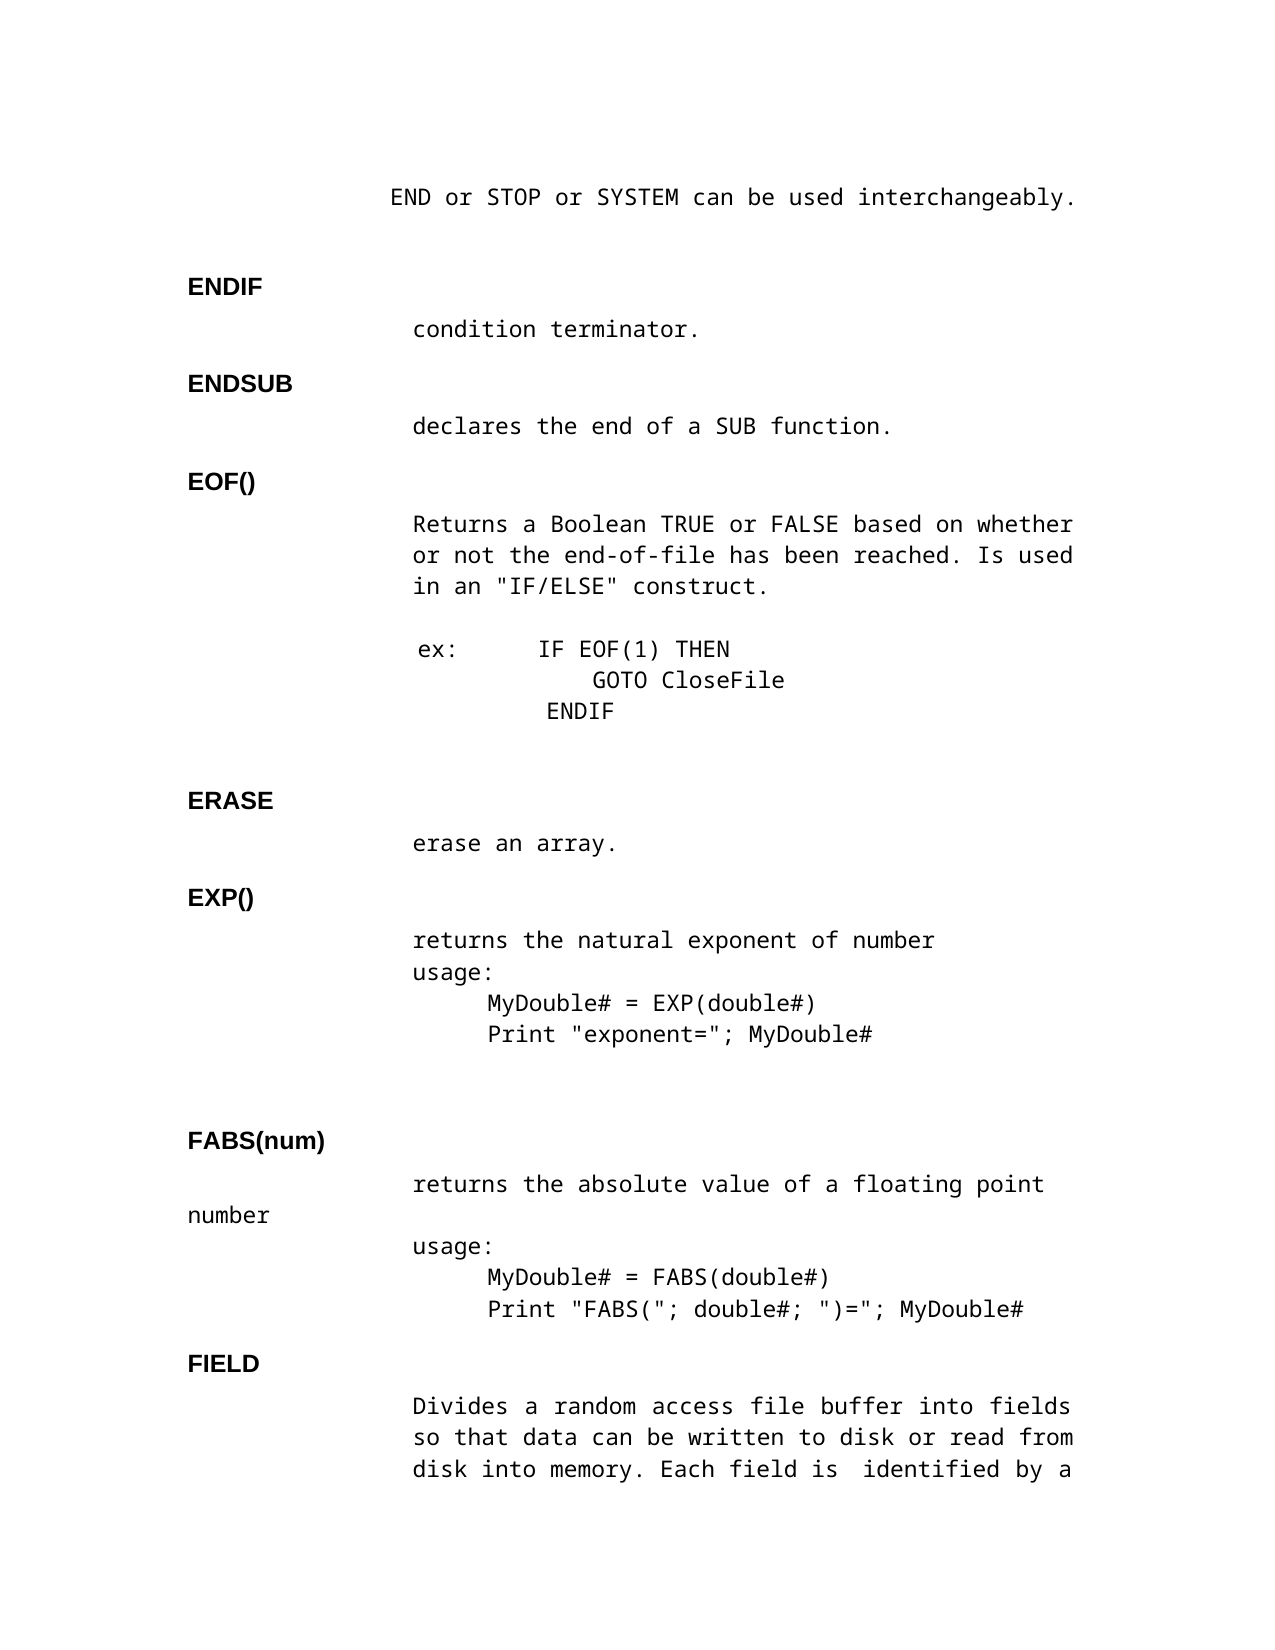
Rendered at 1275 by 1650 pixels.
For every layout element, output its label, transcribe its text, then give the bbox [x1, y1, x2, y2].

text Print "FABS("; double#; ")="; MyDouble# [187, 1292, 1087, 1324]
text ENDIF [187, 695, 1087, 727]
text usage: [187, 1230, 1087, 1261]
text returns the natural exponent of number [187, 924, 1087, 956]
text END or STOP or SYSTEM can be used interchangeably. [187, 181, 1087, 212]
text Returns a Boolean TRUE or FALSE based on whether or not the end-of-file has been reached. Is used in an "IF/ELSE" construct. [187, 508, 1087, 602]
text erase an array. [187, 827, 1087, 858]
subtitle FIELD [187, 1349, 1087, 1377]
text MyDouble# = FABS(double#) [187, 1261, 1087, 1292]
subtitle ENDSUB [187, 369, 1087, 398]
text condition terminator. [187, 313, 1087, 344]
text GOTO CloseFile [187, 664, 1087, 695]
text declares the end of a SUB function. [187, 410, 1087, 442]
text MyDouble# = EXP(double#) [187, 987, 1087, 1018]
subtitle EOF() [187, 467, 1087, 495]
text Divides a random access file buffer into fields so that data can be written to disk or read from disk into memory. Each field is identified by a [187, 1390, 1087, 1484]
text Print "exponent="; MyDouble# [187, 1018, 1087, 1049]
subtitle ENDIF [187, 272, 1087, 300]
text returns the absolute value of a floating point number [187, 1167, 1087, 1230]
subtitle ERASE [187, 786, 1087, 814]
subtitle FABS(num) [187, 1126, 1087, 1155]
text ex: IF EOF(1) THEN [187, 633, 1087, 664]
text usage: [187, 956, 1087, 987]
subtitle EXP() [187, 883, 1087, 912]
